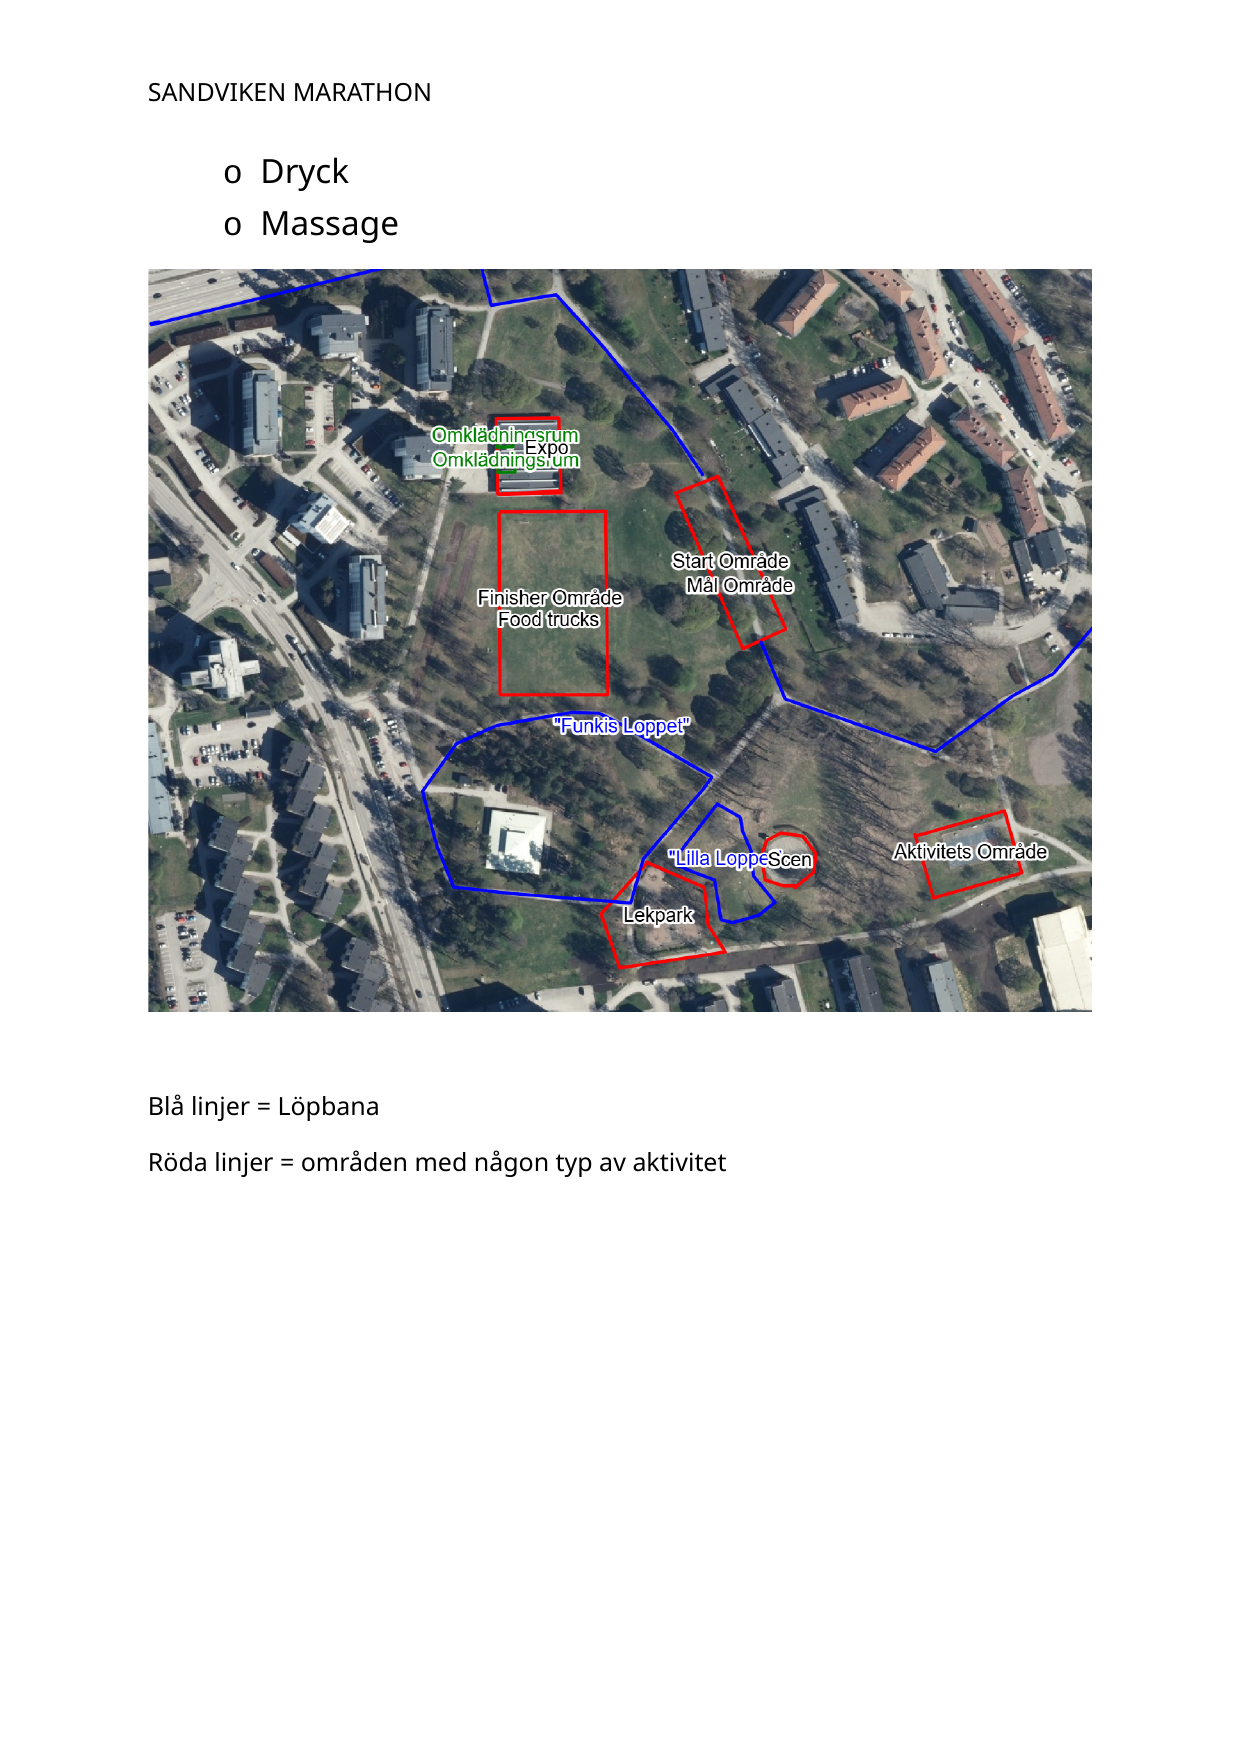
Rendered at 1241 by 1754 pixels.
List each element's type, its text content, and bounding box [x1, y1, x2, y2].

text Blå linjer = Löpbana [148, 1089, 1093, 1123]
list Dryck [223, 148, 1093, 193]
text Röda linjer = områden med någon typ av aktivitet [148, 1145, 1093, 1179]
list Massage [223, 200, 1093, 246]
